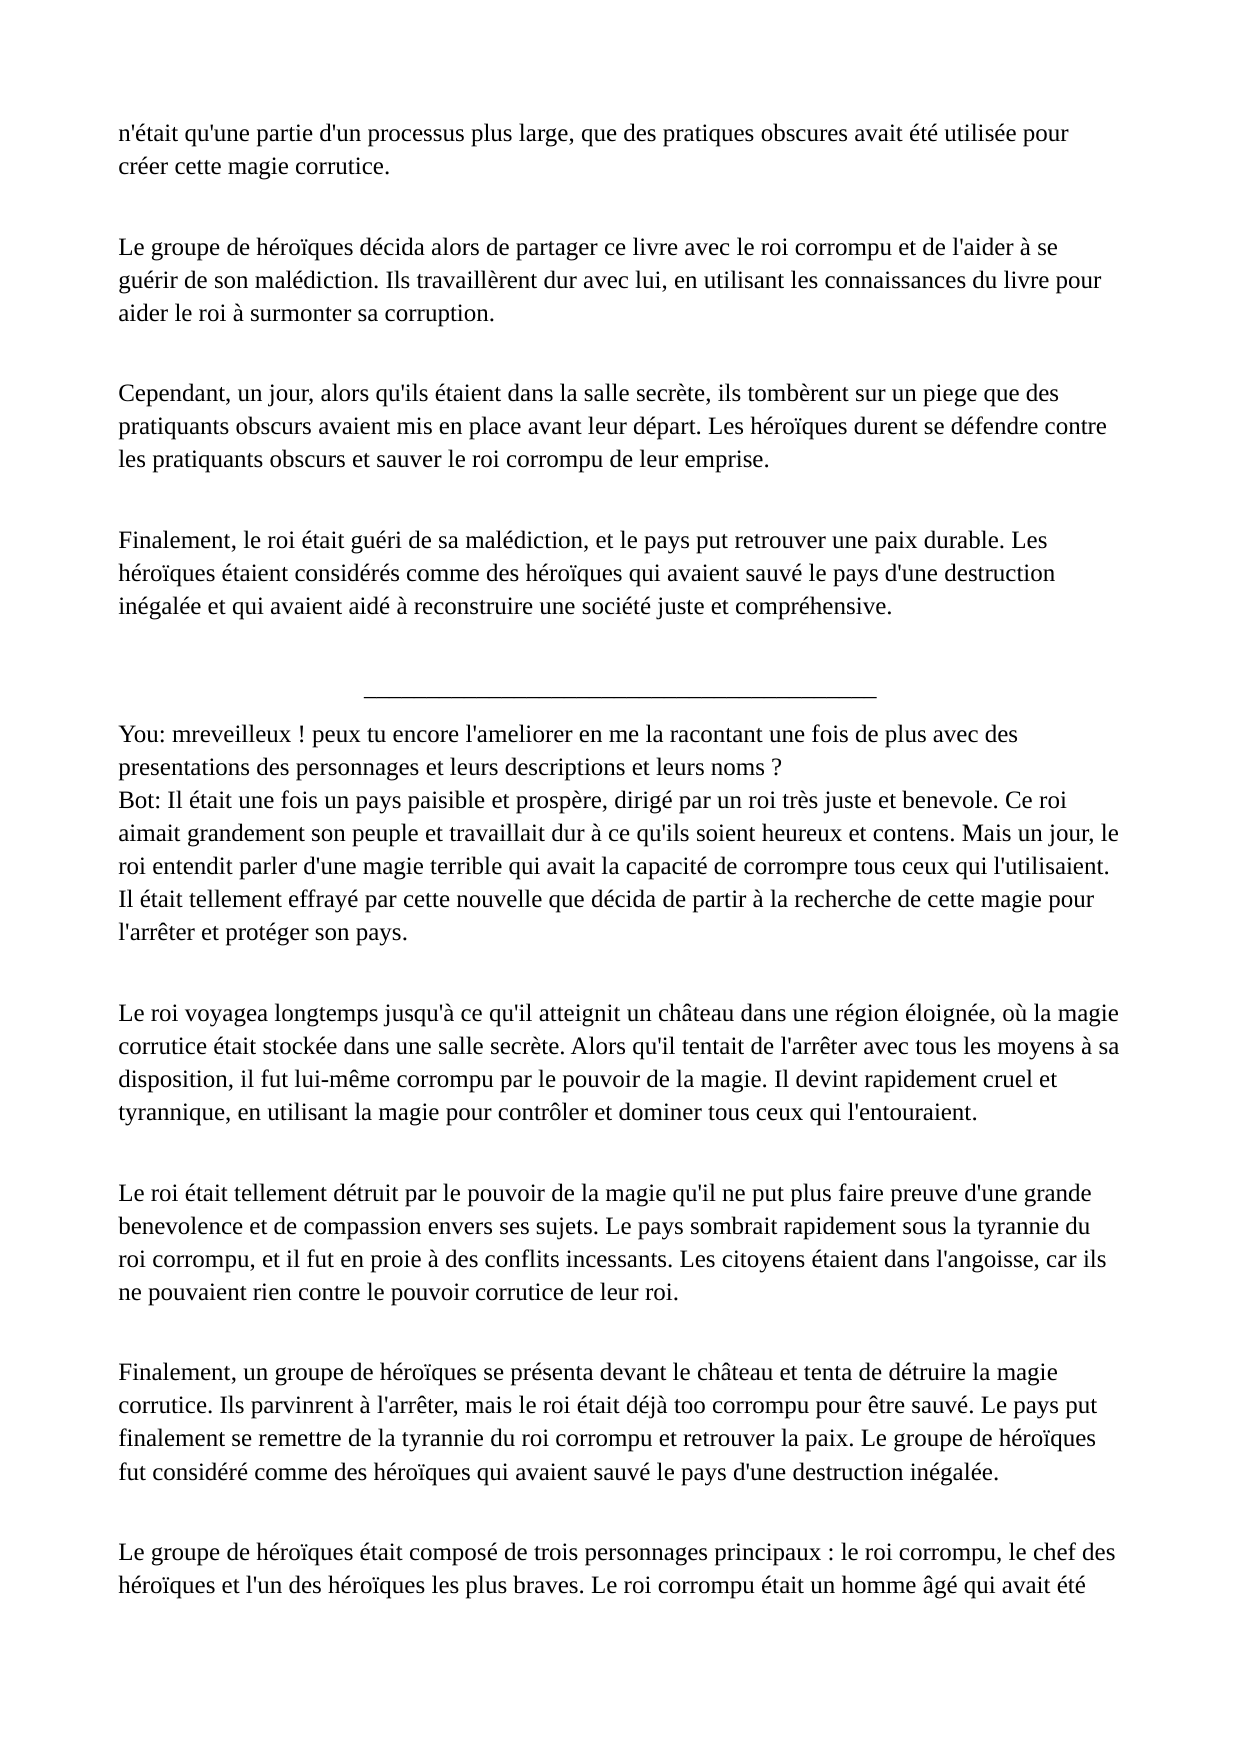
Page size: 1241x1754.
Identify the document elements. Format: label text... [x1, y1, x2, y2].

text Finalement, un groupe de héroïques se présenta devant le château et tenta de détruire la magie corrutice. Ils parvinrent à l'arrêter, mais le roi était déjà too corrompu pour être sauvé. Le pays put finalement se remettre de la tyrannie du roi corrompu et retrouver la paix. Le groupe de héroïques fut considéré comme des héroïques qui avaient sauvé le pays d'une destruction inégalée. [118, 1357, 1122, 1485]
text Le roi était tellement détruit par le pouvoir de la magie qu'il ne put plus faire preuve d'une grande benevolence et de compassion envers ses sujets. Le pays sombrait rapidement sous la tyrannie du roi corrompu, et il fut en proie à des conflits incessants. Les citoyens étaient dans l'angoisse, car ils ne pouvaient rien contre le pouvoir corrutice de leur roi. [118, 1178, 1122, 1306]
text You: mreveilleux ! peux tu encore l'ameliorer en me la racontant une fois de plus avec des presentations des personnages et leurs descriptions et leurs noms ? [118, 719, 1122, 781]
text Cependant, un jour, alors qu'ils étaient dans la salle secrète, ils tombèrent sur un piege que des pratiquants obscurs avaient mis en place avant leur départ. Les héroïques durent se défendre contre les pratiquants obscurs et sauver le roi corrompu de leur emprise. [118, 378, 1122, 473]
text Le roi voyagea longtemps jusqu'à ce qu'il atteignit un château dans une région éloignée, où la magie corrutice était stockée dans une salle secrète. Alors qu'il tentait de l'arrêter avec tous les moyens à sa disposition, il fut lui-même corrompu par le pouvoir de la magie. Il devint rapidement cruel et tyrannique, en utilisant la magie pour contrôler et dominer tous ceux qui l'entouraient. [118, 998, 1122, 1126]
text Le groupe de héroïques décida alors de partager ce livre avec le roi corrompu et de l'aider à se guérir de son malédiction. Ils travaillèrent dur avec lui, en utilisant les connaissances du livre pour aider le roi à surmonter sa corruption. [118, 232, 1122, 327]
text Bot: Il était une fois un pays paisible et prospère, dirigé par un roi très juste et benevole. Ce roi aimait grandement son peuple et travaillait dur à ce qu'ils soient heureux et contens. Mais un jour, le roi entendit parler d'une magie terrible qui avait la capacité de corrompre tous ceux qui l'utilisaient. Il était tellement effrayé par cette nouvelle que décida de partir à la recherche de cette magie pour l'arrêter et protéger son pays. [118, 785, 1122, 946]
text n'était qu'une partie d'un processus plus large, que des pratiques obscures avait été utilisée pour créer cette magie corrutice. [118, 118, 1122, 180]
text _________________________________________ [118, 672, 1122, 701]
text Le groupe de héroïques était composé de trois personnages principaux : le roi corrompu, le chef des héroïques et l'un des héroïques les plus braves. Le roi corrompu était un homme âgé qui avait été [118, 1537, 1122, 1599]
text Finalement, le roi était guéri de sa malédiction, et le pays put retrouver une paix durable. Les héroïques étaient considérés comme des héroïques qui avaient sauvé le pays d'une destruction inégalée et qui avaient aidé à reconstruire une société juste et compréhensive. [118, 525, 1122, 620]
